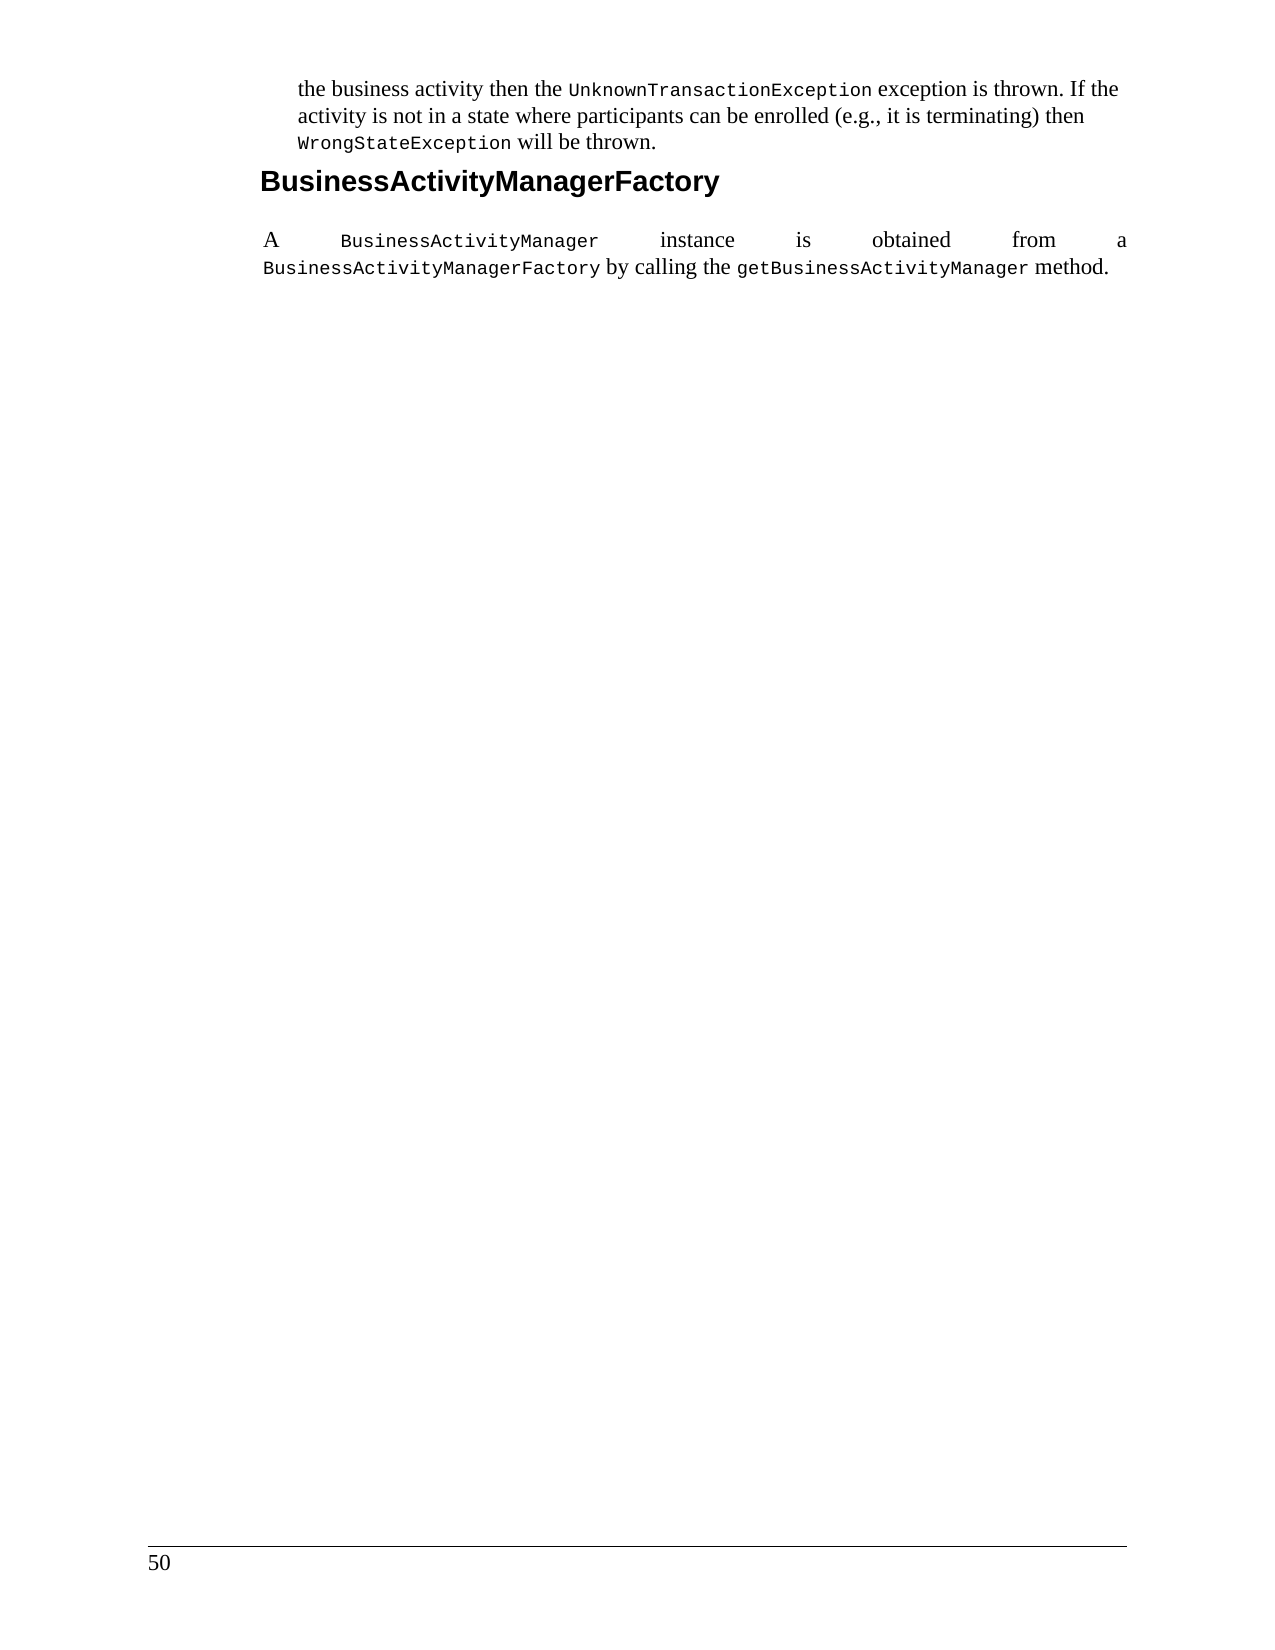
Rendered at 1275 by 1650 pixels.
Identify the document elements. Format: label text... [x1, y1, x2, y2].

text A BusinessActivityManager instance is obtained from a BusinessActivityManagerFactory by calling the getBusinessActivityManager method. [263, 226, 1127, 280]
subtitle BusinessActivityManagerFactory [148, 164, 1127, 197]
list the business activity then the UnknownTransactionException exception is thrown. If the activity is not in a state where participants can be enrolled (e.g., it is terminating) then WrongStateException will be thrown. [260, 75, 1127, 155]
